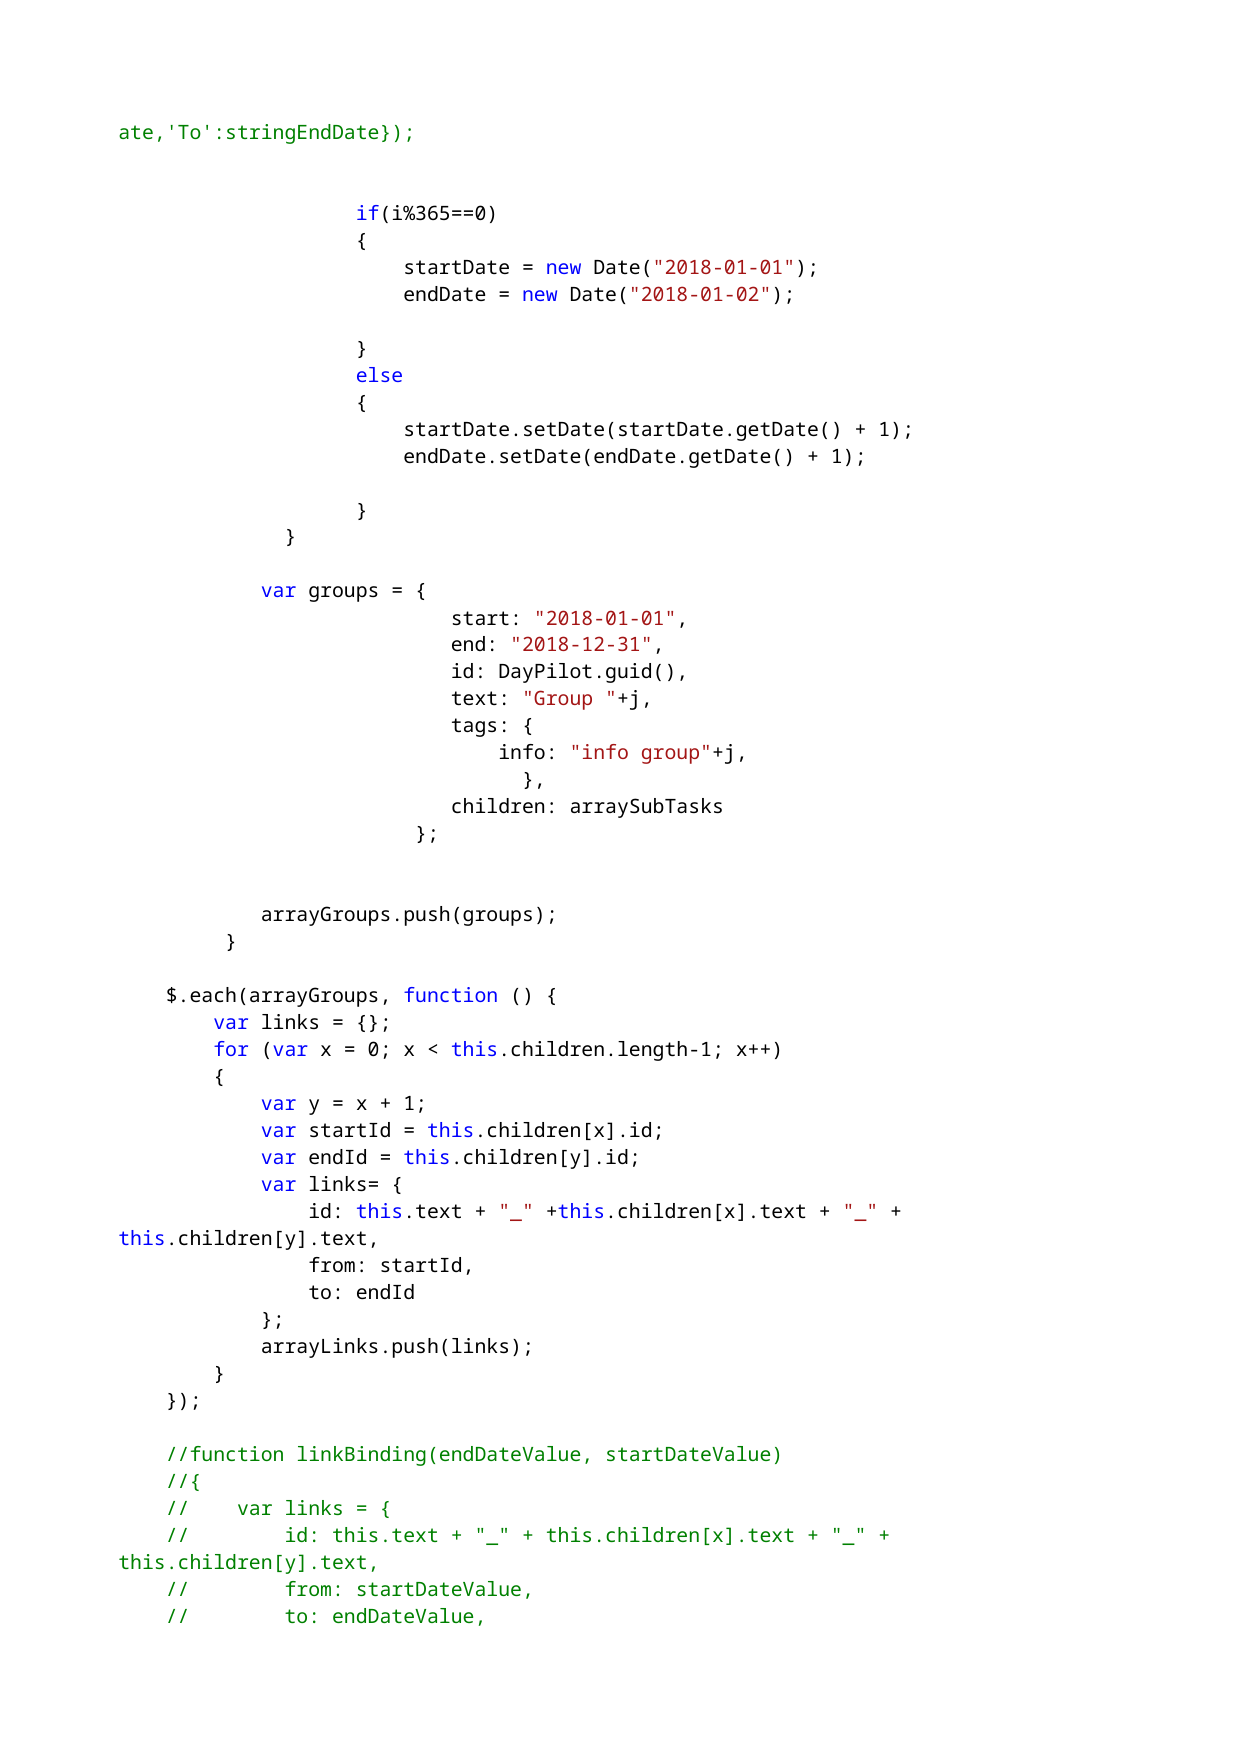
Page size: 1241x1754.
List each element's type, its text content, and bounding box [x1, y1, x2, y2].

text endDate = new Date("2018-01-02"); [118, 280, 1122, 307]
text startDate.setDate(startDate.getDate() + 1); [118, 415, 1122, 442]
text var startId = this.children[x].id; [118, 1116, 1122, 1143]
text var groups = { [118, 577, 1122, 604]
text $.each(arrayGroups, function () { [118, 981, 1122, 1008]
text endDate.setDate(endDate.getDate() + 1); [118, 442, 1122, 469]
text else [118, 361, 1122, 388]
text var links = {}; [118, 1008, 1122, 1035]
text // from: startDateValue, [118, 1575, 1122, 1602]
text //{ [118, 1467, 1122, 1494]
text children: arraySubTasks [118, 793, 1122, 819]
text var links= { [118, 1170, 1122, 1197]
text var endId = this.children[y].id; [118, 1143, 1122, 1170]
text to: endId [118, 1278, 1122, 1305]
text var y = x + 1; [118, 1089, 1122, 1116]
text for (var x = 0; x < this.children.length-1; x++) [118, 1035, 1122, 1062]
text }; [118, 1305, 1122, 1332]
text { [118, 226, 1122, 253]
text text: "Group "+j, [118, 685, 1122, 712]
text id: DayPilot.guid(), [118, 658, 1122, 685]
text // id: this.text + "_" + this.children[x].text + "_" + this.children[y].text, [118, 1521, 1122, 1575]
text } [118, 496, 1122, 523]
text }; [118, 819, 1122, 847]
text arrayGroups.push(groups); [118, 901, 1122, 927]
text end: "2018-12-31", [118, 631, 1122, 658]
text //function linkBinding(endDateValue, startDateValue) [118, 1440, 1122, 1467]
text id: this.text + "_" +this.children[x].text + "_" + this.children[y].text, [118, 1197, 1122, 1251]
text // var links = { [118, 1494, 1122, 1521]
text { [118, 1062, 1122, 1089]
text { [118, 388, 1122, 415]
text } [118, 927, 1122, 954]
text from: startId, [118, 1251, 1122, 1278]
text } [118, 523, 1122, 550]
text info: "info group"+j, [118, 739, 1122, 766]
text ate,'To':stringEndDate}); [118, 118, 1122, 145]
text // to: endDateValue, [118, 1602, 1122, 1629]
text arrayLinks.push(links); [118, 1332, 1122, 1359]
text start: "2018-01-01", [118, 604, 1122, 631]
text startDate = new Date("2018-01-01"); [118, 253, 1122, 280]
text if(i%365==0) [118, 199, 1122, 226]
text } [118, 334, 1122, 361]
text } [118, 1359, 1122, 1386]
text }, [118, 766, 1122, 793]
text }); [118, 1386, 1122, 1413]
text tags: { [118, 712, 1122, 739]
